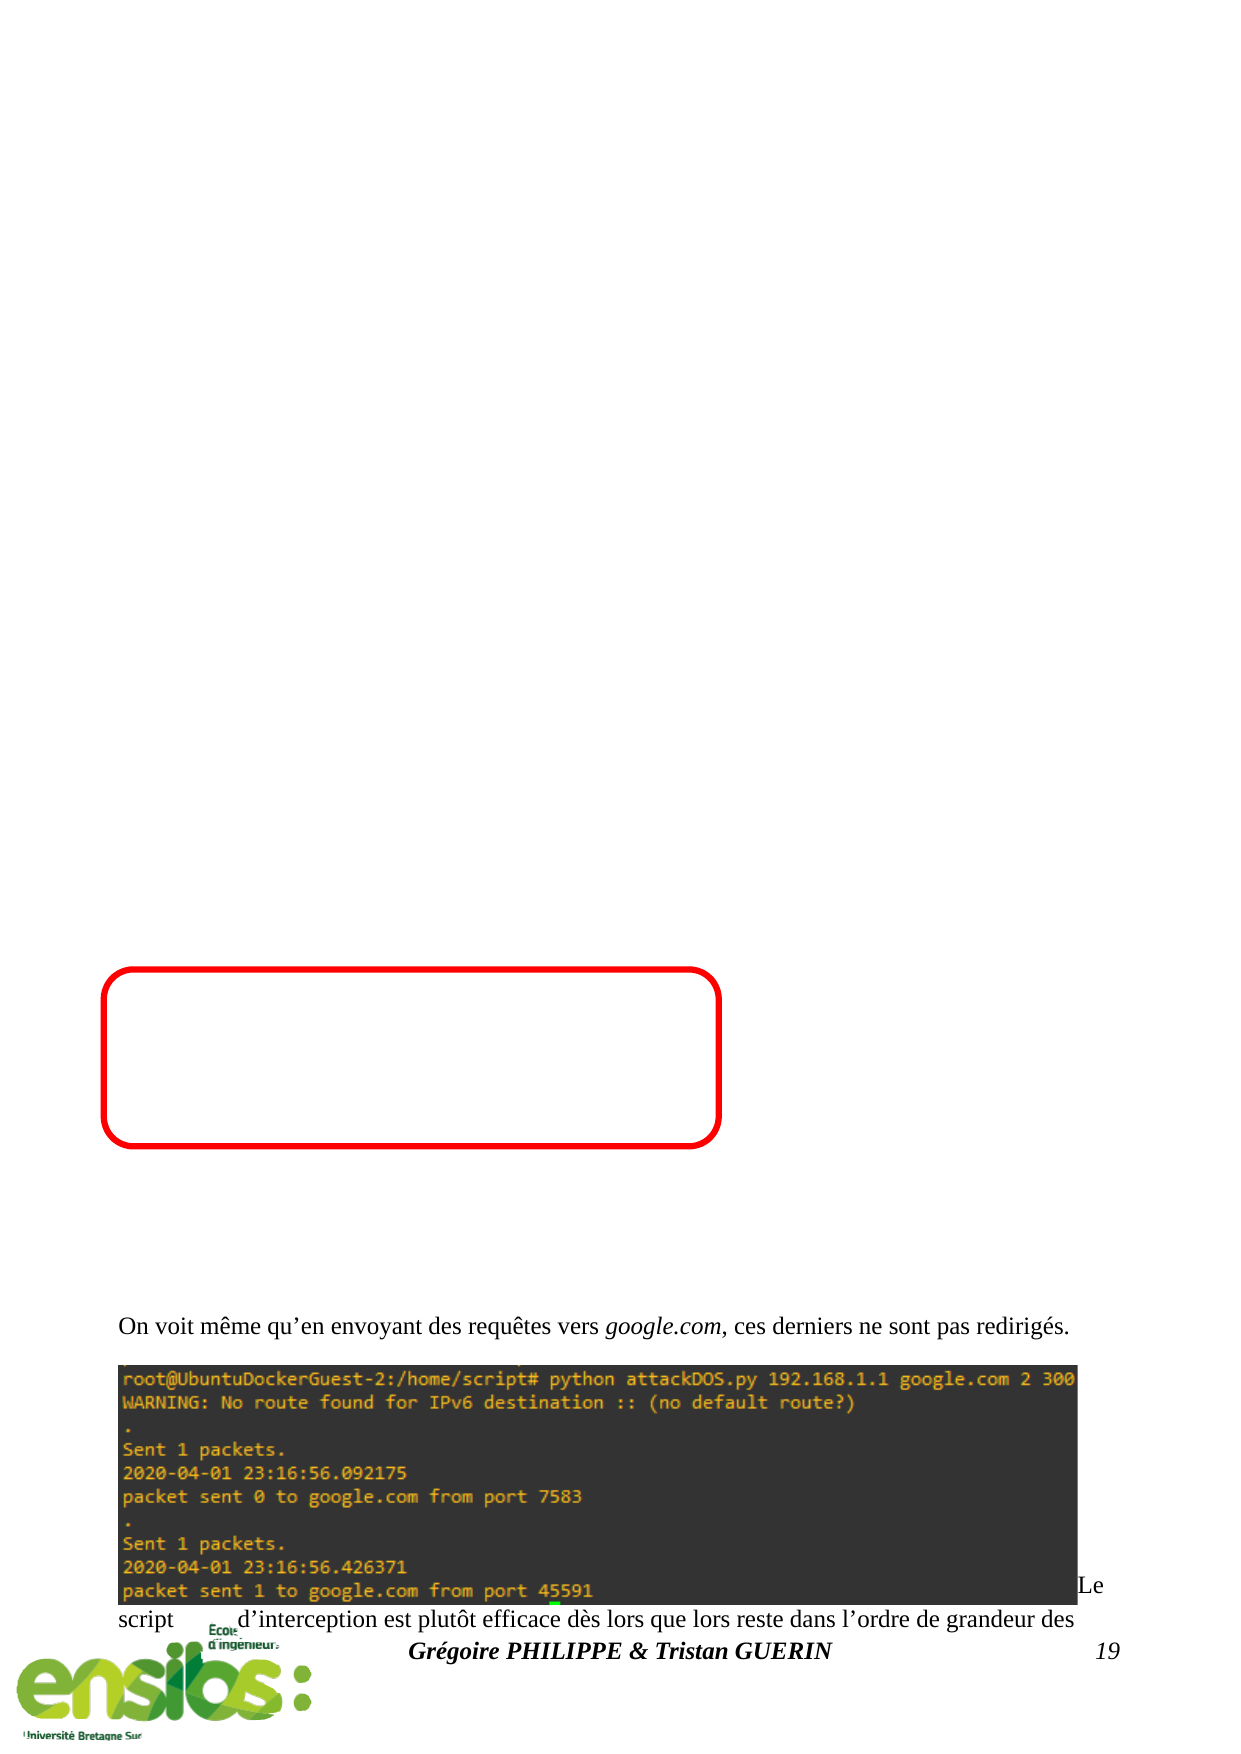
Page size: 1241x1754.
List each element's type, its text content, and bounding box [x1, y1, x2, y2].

text On voit même qu’en envoyant des requêtes vers google.com, ces derniers ne sont pas redirigés. [118, 1311, 1122, 1340]
text Le script d’interception est plutôt efficace dès lors que lors reste dans l’ordre de grandeur des [118, 1570, 1122, 1633]
